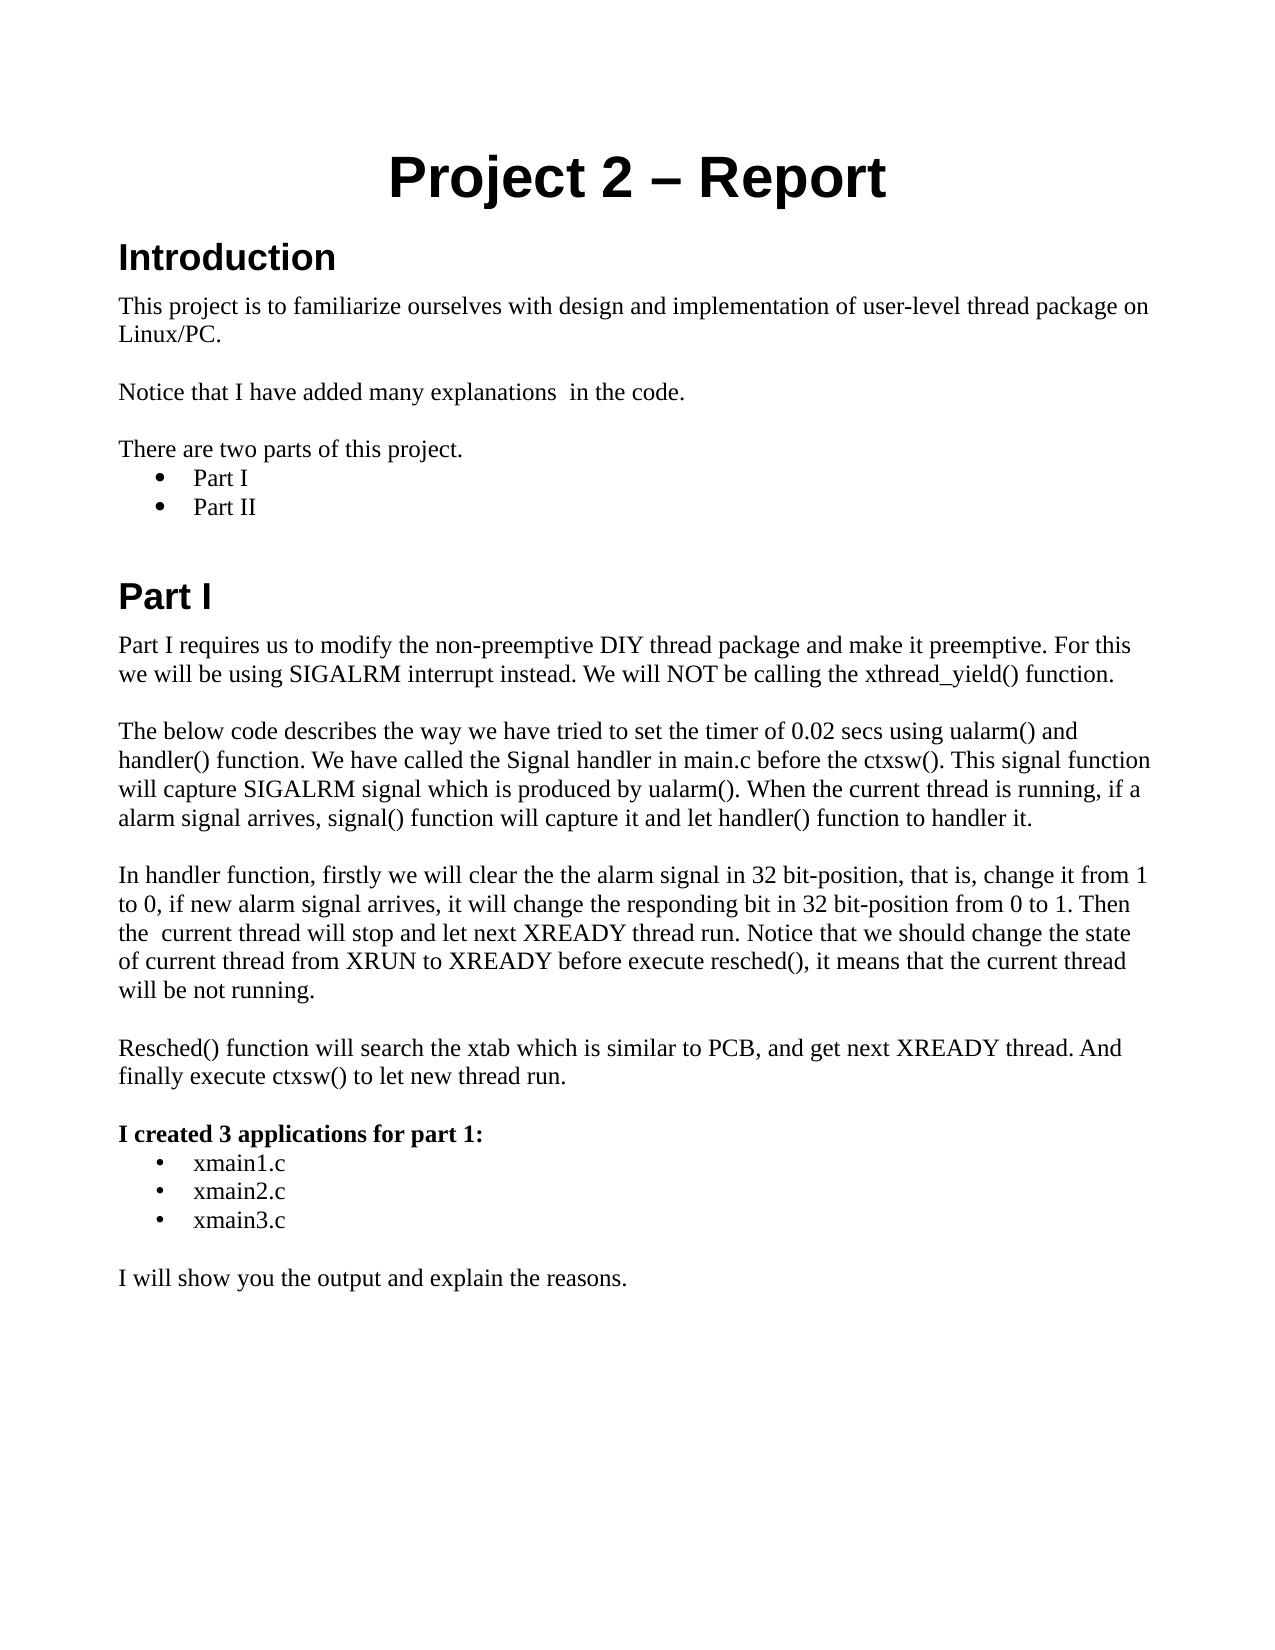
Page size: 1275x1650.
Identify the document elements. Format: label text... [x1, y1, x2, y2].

subtitle Introduction [118, 235, 1157, 278]
text Resched() function will search the xtab which is similar to PCB, and get next XREADY thread. And finally execute ctxsw() to let new thread run. [118, 1033, 1157, 1090]
text This project is to familiarize ourselves with design and implementation of user-level thread package on Linux/PC. [118, 291, 1157, 348]
text The below code describes the way we have tried to set the timer of 0.02 secs using ualarm() and handler() function. We have called the Signal handler in main.c before the ctxsw(). This signal function will capture SIGALRM signal which is produced by ualarm(). When the current thread is running, if a alarm signal arrives, signal() function will capture it and let handler() function to handler it. [118, 716, 1157, 831]
list Part I [156, 463, 1157, 492]
list xmain2.c [156, 1176, 1157, 1205]
text There are two parts of this project. [118, 434, 1157, 463]
list xmain1.c [156, 1148, 1157, 1176]
text Notice that I have added many explanations in the code. [118, 377, 1157, 406]
text I will show you the output and explain the reasons. [118, 1263, 1157, 1291]
list xmain3.c [156, 1205, 1157, 1234]
title Project 2 – Report [118, 143, 1157, 210]
list Part II [156, 492, 1157, 521]
subtitle Part I [118, 574, 1157, 618]
text Part I requires us to modify the non-preemptive DIY thread package and make it preemptive. For this we will be using SIGALRM interrupt instead. We will NOT be calling the xthread_yield() function. [118, 630, 1157, 688]
text In handler function, firstly we will clear the the alarm signal in 32 bit-position, that is, change it from 1 to 0, if new alarm signal arrives, it will change the responding bit in 32 bit-position from 0 to 1. Then the current thread will stop and let next XREADY thread run. Notice that we should change the state of current thread from XRUN to XREADY before execute resched(), it means that the current thread will be not running. [118, 860, 1157, 1004]
text I created 3 applications for part 1: [118, 1119, 1157, 1148]
